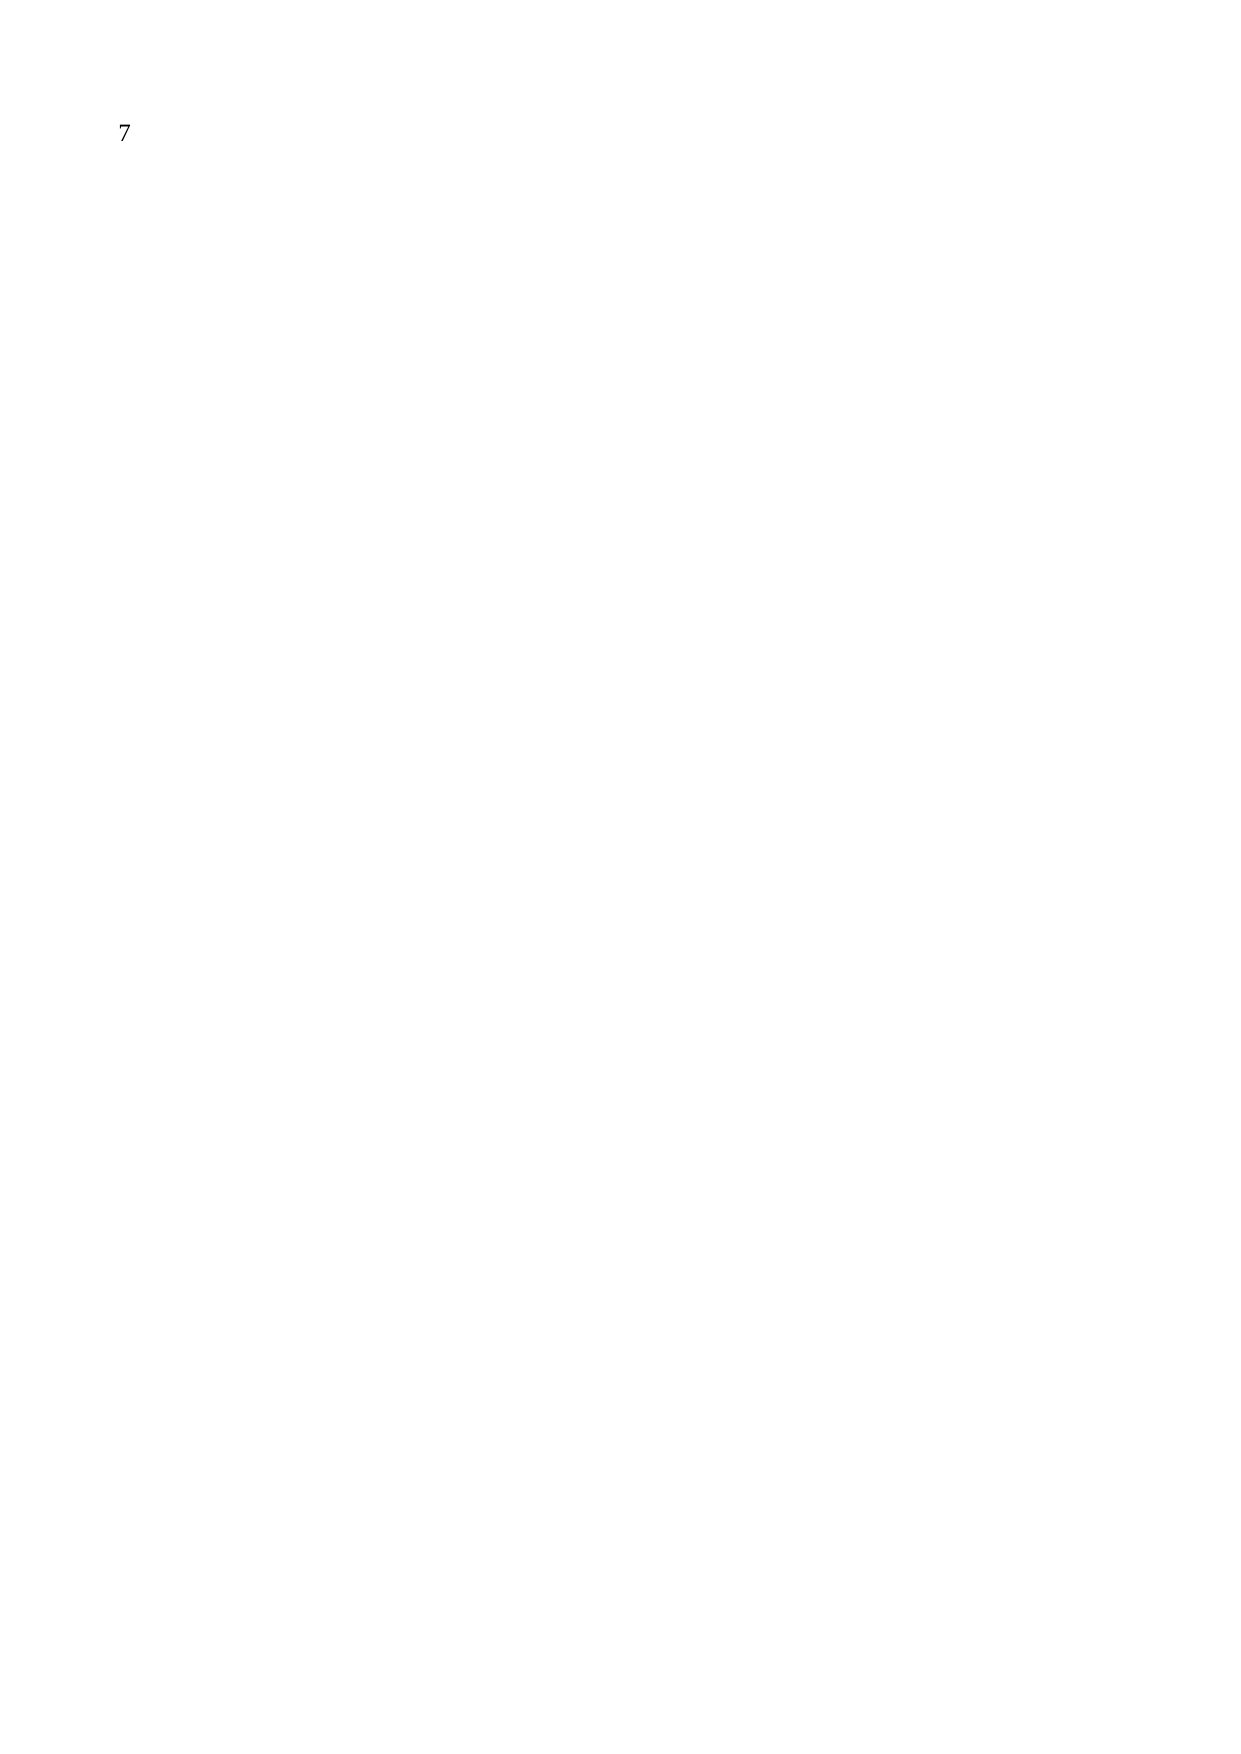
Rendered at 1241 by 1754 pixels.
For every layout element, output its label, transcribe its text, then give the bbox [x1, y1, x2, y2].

text 7 [118, 118, 1122, 147]
